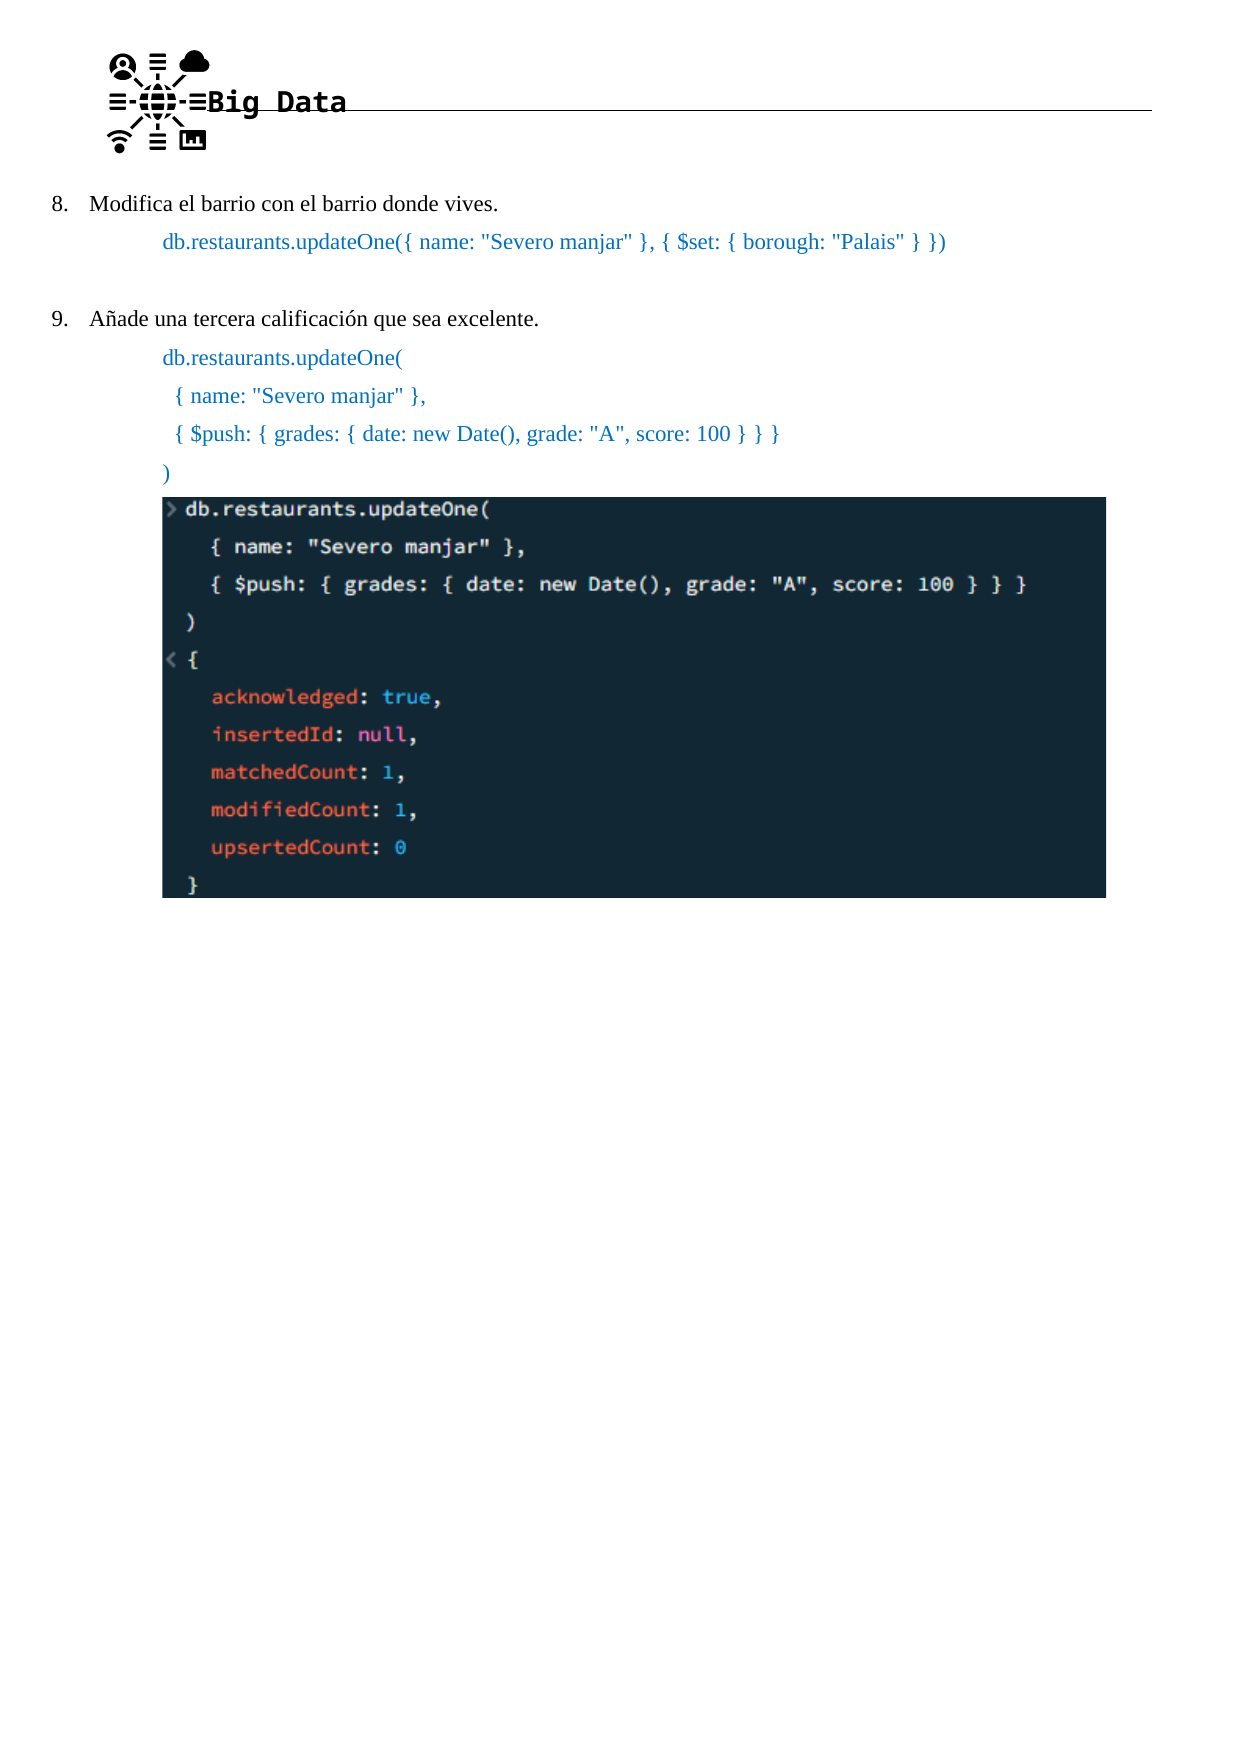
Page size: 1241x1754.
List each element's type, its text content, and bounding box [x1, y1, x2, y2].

text db.restaurants.updateOne({ name: "Severo manjar" }, { $set: { borough: "Palais" } }) [162, 228, 1141, 254]
list Modifica el barrio con el barrio donde vives. [51, 190, 1141, 216]
text db.restaurants.updateOne( [162, 343, 1141, 370]
text { $push: { grades: { date: new Date(), grade: "A", score: 100 } } } [162, 420, 1141, 447]
text ) [162, 459, 1141, 485]
text { name: "Severo manjar" }, [162, 382, 1141, 408]
list Añade una tercera calificación que sea excelente. [51, 305, 1141, 331]
